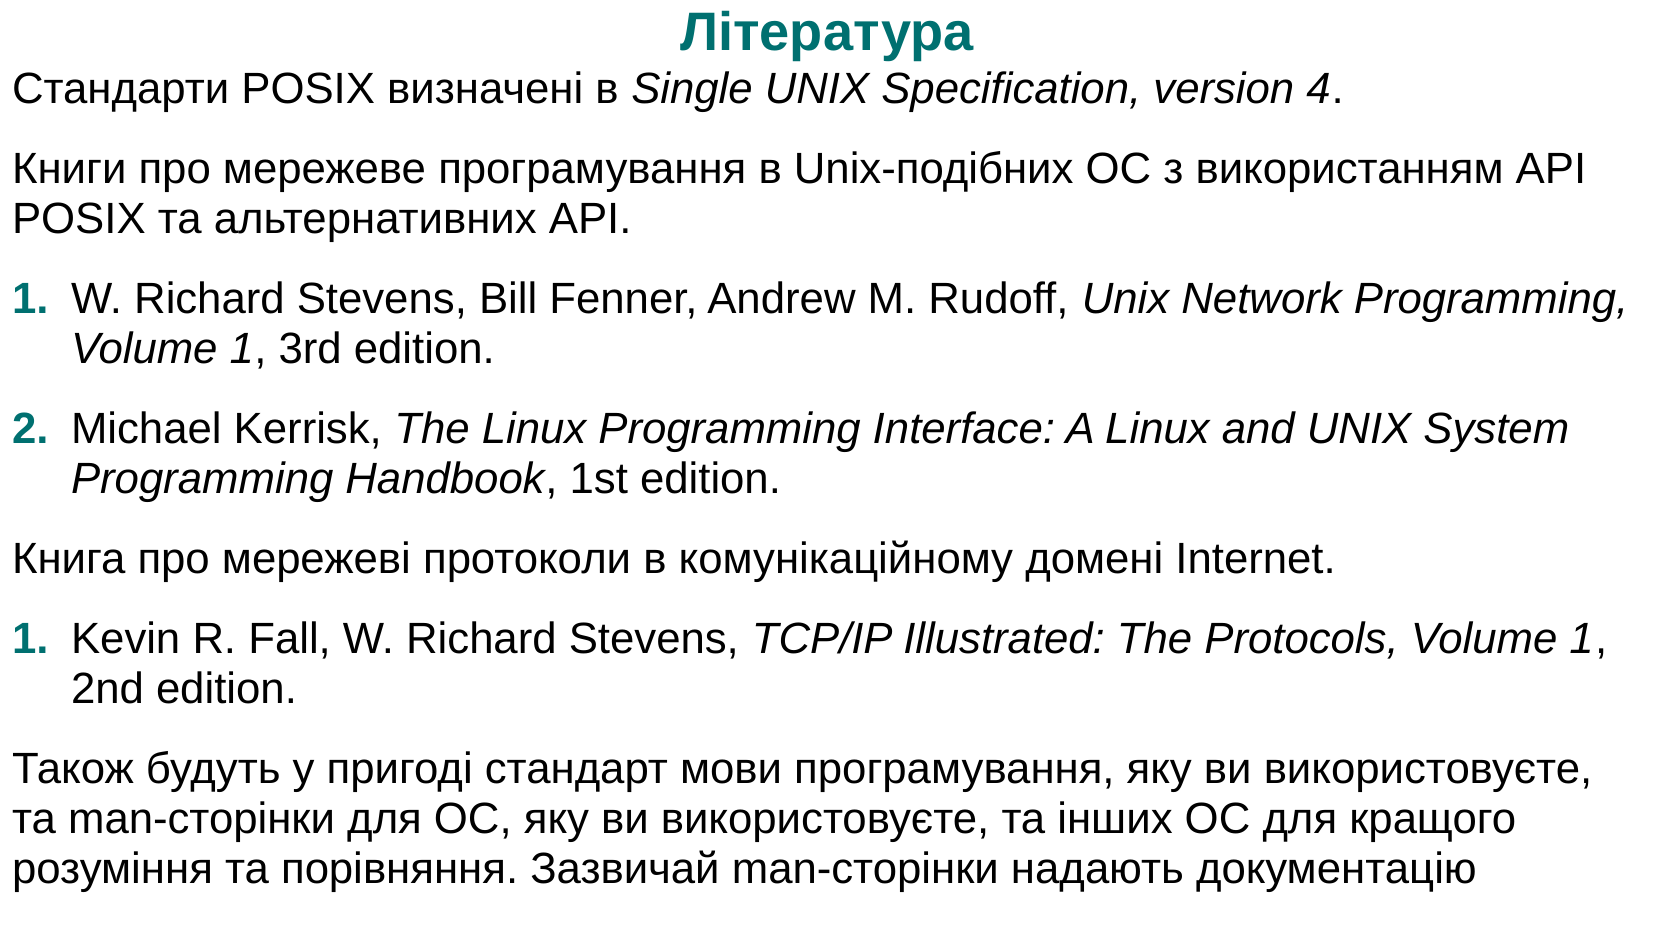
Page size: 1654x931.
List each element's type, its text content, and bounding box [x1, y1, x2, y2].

text Література [12, 0, 1642, 62]
text Книги про мережеве програмування в Unix-подібних ОС з використанням API POSIX та альтернативних API. [12, 142, 1642, 243]
list W. Richard Stevens, Bill Fenner, Andrew M. Rudoff, Unix Network Programming, Volume 1, 3rd edition. [12, 272, 1642, 373]
text Стандарти POSIX визначені в Single UNIX Specification, version 4. [12, 62, 1642, 113]
list Kevin R. Fall, W. Richard Stevens, TCP/IP Illustrated: The Protocols, Volume 1, 2nd edition. [12, 612, 1642, 713]
text Також будуть у пригоді стандарт мови програмування, яку ви використовуєте, та man-сторінки для ОС, яку ви використовуєте, та інших ОС для кращого розуміння та порівняння. Зазвичай man-сторінки надають документацію [12, 742, 1642, 893]
list Michael Kerrisk, The Linux Programming Interface: A Linux and UNIX System Programming Handbook, 1st edition. [12, 402, 1642, 503]
text Книга про мережеві протоколи в комунікаційному домені Internet. [12, 532, 1642, 583]
